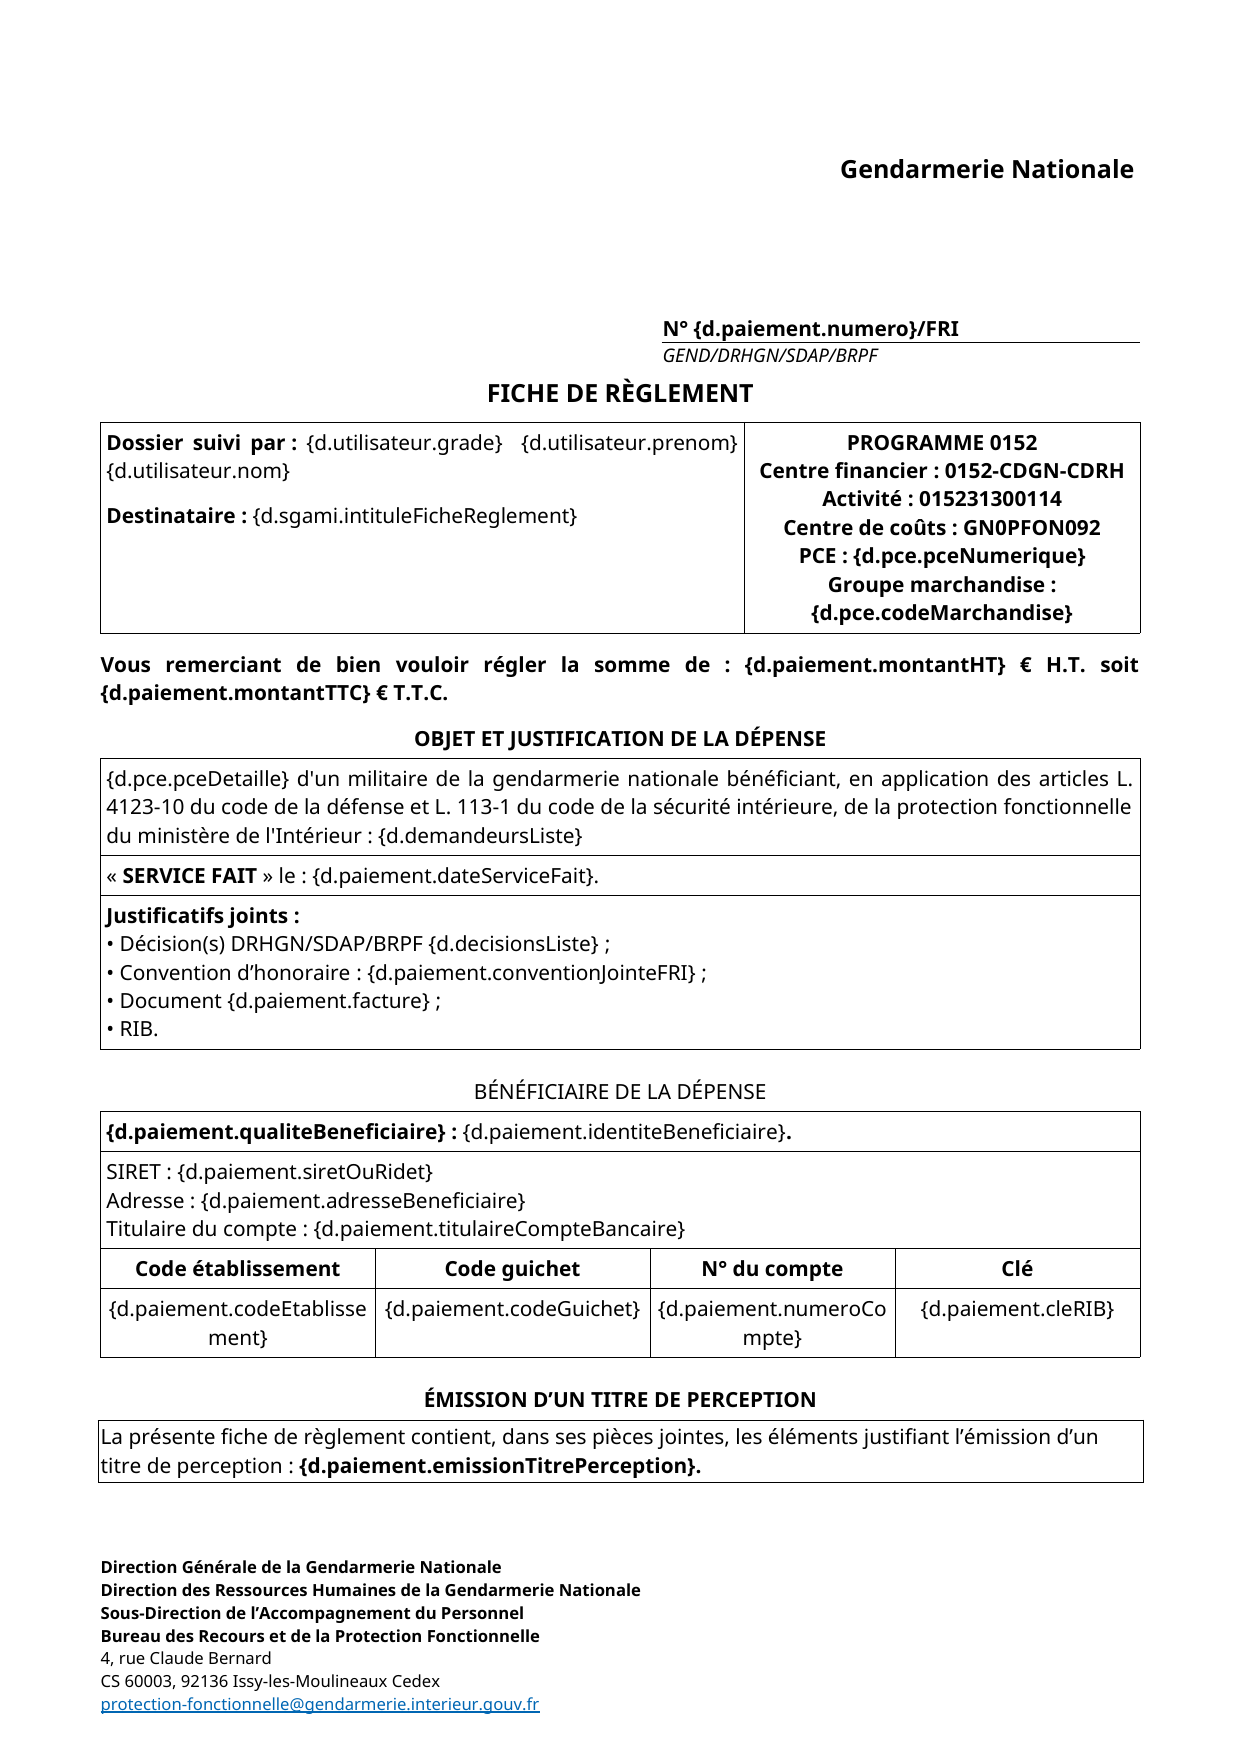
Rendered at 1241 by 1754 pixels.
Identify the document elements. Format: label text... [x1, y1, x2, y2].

table_cell {d.paiement.cleRIB} [896, 1289, 1140, 1357]
table_cell Code établissement [101, 1249, 375, 1288]
table_cell Justificatifs joints : • Décision(s) DRHGN/SDAP/BRPF {d.decisionsListe} ; • Convention d’honoraire : {d.paiement.conventionJointeFRI} ; • Document {d.paiement.facture} ; • RIB. [101, 896, 1140, 1049]
table_cell N° du compte [651, 1249, 895, 1288]
table_cell {d.paiement.codeGuichet} [376, 1289, 650, 1357]
table_header N° {d.paiement.numero}/FRI [662, 314, 1140, 342]
text La présente fiche de règlement contient, dans ses pièces jointes, les éléments justifiant l’émission d’un titre de perception : {d.paiement.emissionTitrePerception}. [99, 1421, 1143, 1482]
table_header [100, 314, 662, 376]
text Vous remerciant de bien vouloir régler la somme de : {d.paiement.montantHT} € H.T. soit {d.paiement.montantTTC} € T.T.C. [100, 650, 1140, 707]
table_cell GEND/DRHGN/SDAP/BRPF [662, 343, 1140, 376]
table_cell Clé [896, 1249, 1140, 1288]
text FICHE DE RÈGLEMENT [100, 376, 1140, 410]
table_cell {d.paiement.numeroCompte} [651, 1289, 895, 1357]
text BÉNÉFICIAIRE DE LA DÉPENSE [100, 1077, 1140, 1106]
table_header Dossier suivi par : {d.utilisateur.grade} {d.utilisateur.prenom} {d.utilisateur.nom} Destinataire : {d.sgami.intituleFicheReglement} [101, 423, 744, 632]
table_header PROGRAMME 0152 Centre financier : 0152-CDGN-CDRH Activité : 015231300114 Centre de coûts : GN0PFON092 PCE : {d.pce.pceNumerique} Groupe marchandise : {d.pce.codeMarchandise} [745, 423, 1140, 632]
table_header {d.paiement.qualiteBeneficiaire} : {d.paiement.identiteBeneficiaire}. [101, 1112, 1140, 1151]
text OBJET ET JUSTIFICATION DE LA DÉPENSE [100, 724, 1140, 752]
table_cell {d.paiement.codeEtablissement} [101, 1289, 375, 1357]
table_cell SIRET : {d.paiement.siretOuRidet} Adresse : {d.paiement.adresseBeneficiaire} Titulaire du compte : {d.paiement.titulaireCompteBancaire} [101, 1152, 1140, 1248]
table_header {d.pce.pceDetaille} d'un militaire de la gendarmerie nationale bénéficiant, en application des articles L. 4123-10 du code de la défense et L. 113-1 du code de la sécurité intérieure, de la protection fonctionnelle du ministère de l'Intérieur : {d.demandeursListe} [101, 759, 1140, 855]
table_cell Code guichet [376, 1249, 650, 1288]
text ÉMISSION D’UN TITRE DE PERCEPTION [100, 1385, 1140, 1414]
table_cell « SERVICE FAIT » le : {d.paiement.dateServiceFait}. [101, 856, 1140, 895]
